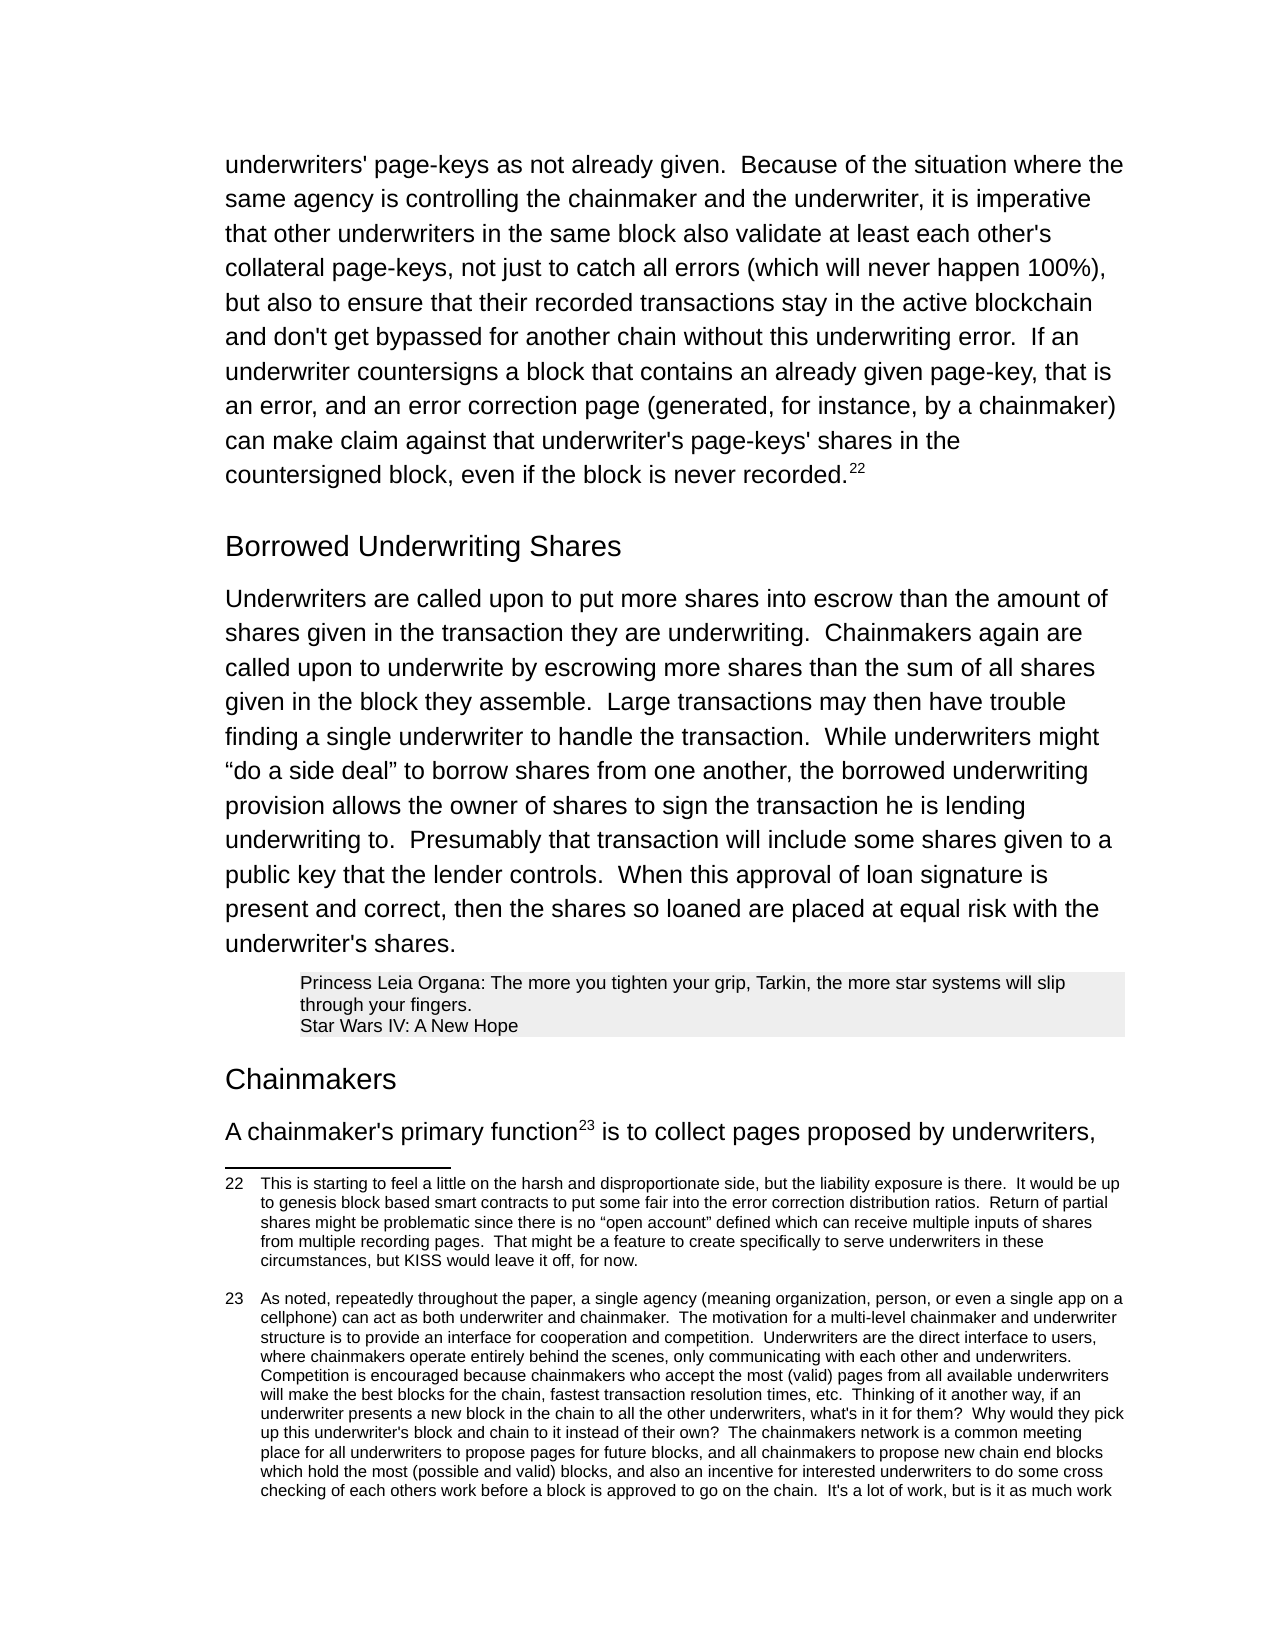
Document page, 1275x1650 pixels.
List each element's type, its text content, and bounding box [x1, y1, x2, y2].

text Princess Leia Organa: The more you tighten your grip, Tarkin, the more star systems will slip through your fingers. [300, 972, 1125, 1015]
subtitle Borrowed Underwriting Shares [225, 529, 1125, 562]
text Underwriters are called upon to put more shares into escrow than the amount of shares given in the transaction they are underwriting. Chainmakers again are called upon to underwrite by escrowing more shares than the sum of all shares given in the block they assemble. Large transactions may then have trouble finding a single underwriter to handle the transaction. While underwriters might “do a side deal” to borrow shares from one another, the borrowed underwriting provision allows the owner of shares to sign the transaction he is lending underwriting to. Presumably that transaction will include some shares given to a public key that the lender controls. When this approval of loan signature is present and correct, then the shares so loaned are placed at equal risk with the underwriter's shares. [225, 584, 1125, 957]
text As noted, repeatedly throughout the paper, a single agency (meaning organization, person, or even a single app on a cellphone) can act as both underwriter and chainmaker. The motivation for a multi-level chainmaker and underwriter structure is to provide an interface for cooperation and competition. Underwriters are the direct interface to users, where chainmakers operate entirely behind the scenes, only communicating with each other and underwriters. Competition is encouraged because chainmakers who accept the most (valid) pages from all available underwriters will make the best blocks for the chain, fastest transaction resolution times, etc. Thinking of it another way, if an underwriter presents a new block in the chain to all the other underwriters, what's in it for them? Why would they pick up this underwriter's block and chain to it instead of their own? The chainmakers network is a common meeting place for all underwriters to propose pages for future blocks, and all chainmakers to propose new chain end blocks which hold the most (possible and valid) blocks, and also an incentive for interested underwriters to do some cross checking of each others work before a block is approved to go on the chain. It's a lot of work, but is it as much work [225, 1289, 1125, 1500]
text This is starting to feel a little on the harsh and disproportionate side, but the liability exposure is there. It would be up to genesis block based smart contracts to put some fair into the error correction distribution ratios. Return of partial shares might be problematic since there is no “open account” defined which can receive multiple inputs of shares from multiple recording pages. That might be a feature to create specifically to serve underwriters in these circumstances, but KISS would leave it off, for now. [225, 1174, 1125, 1270]
subtitle Chainmakers [225, 1062, 1125, 1095]
text A chainmaker's primary function is to collect pages proposed by underwriters, [225, 1117, 1125, 1145]
text underwriters' page-keys as not already given. Because of the situation where the same agency is controlling the chainmaker and the underwriter, it is imperative that other underwriters in the same block also validate at least each other's collateral page-keys, not just to catch all errors (which will never happen 100%), but also to ensure that their recorded transactions stay in the active blockchain and don't get bypassed for another chain without this underwriting error. If an underwriter countersigns a block that contains an already given page-key, that is an error, and an error correction page (generated, for instance, by a chainmaker) can make claim against that underwriter's page-keys' shares in the countersigned block, even if the block is never recorded. [225, 150, 1125, 489]
text Star Wars IV: A New Hope [300, 1015, 1125, 1037]
